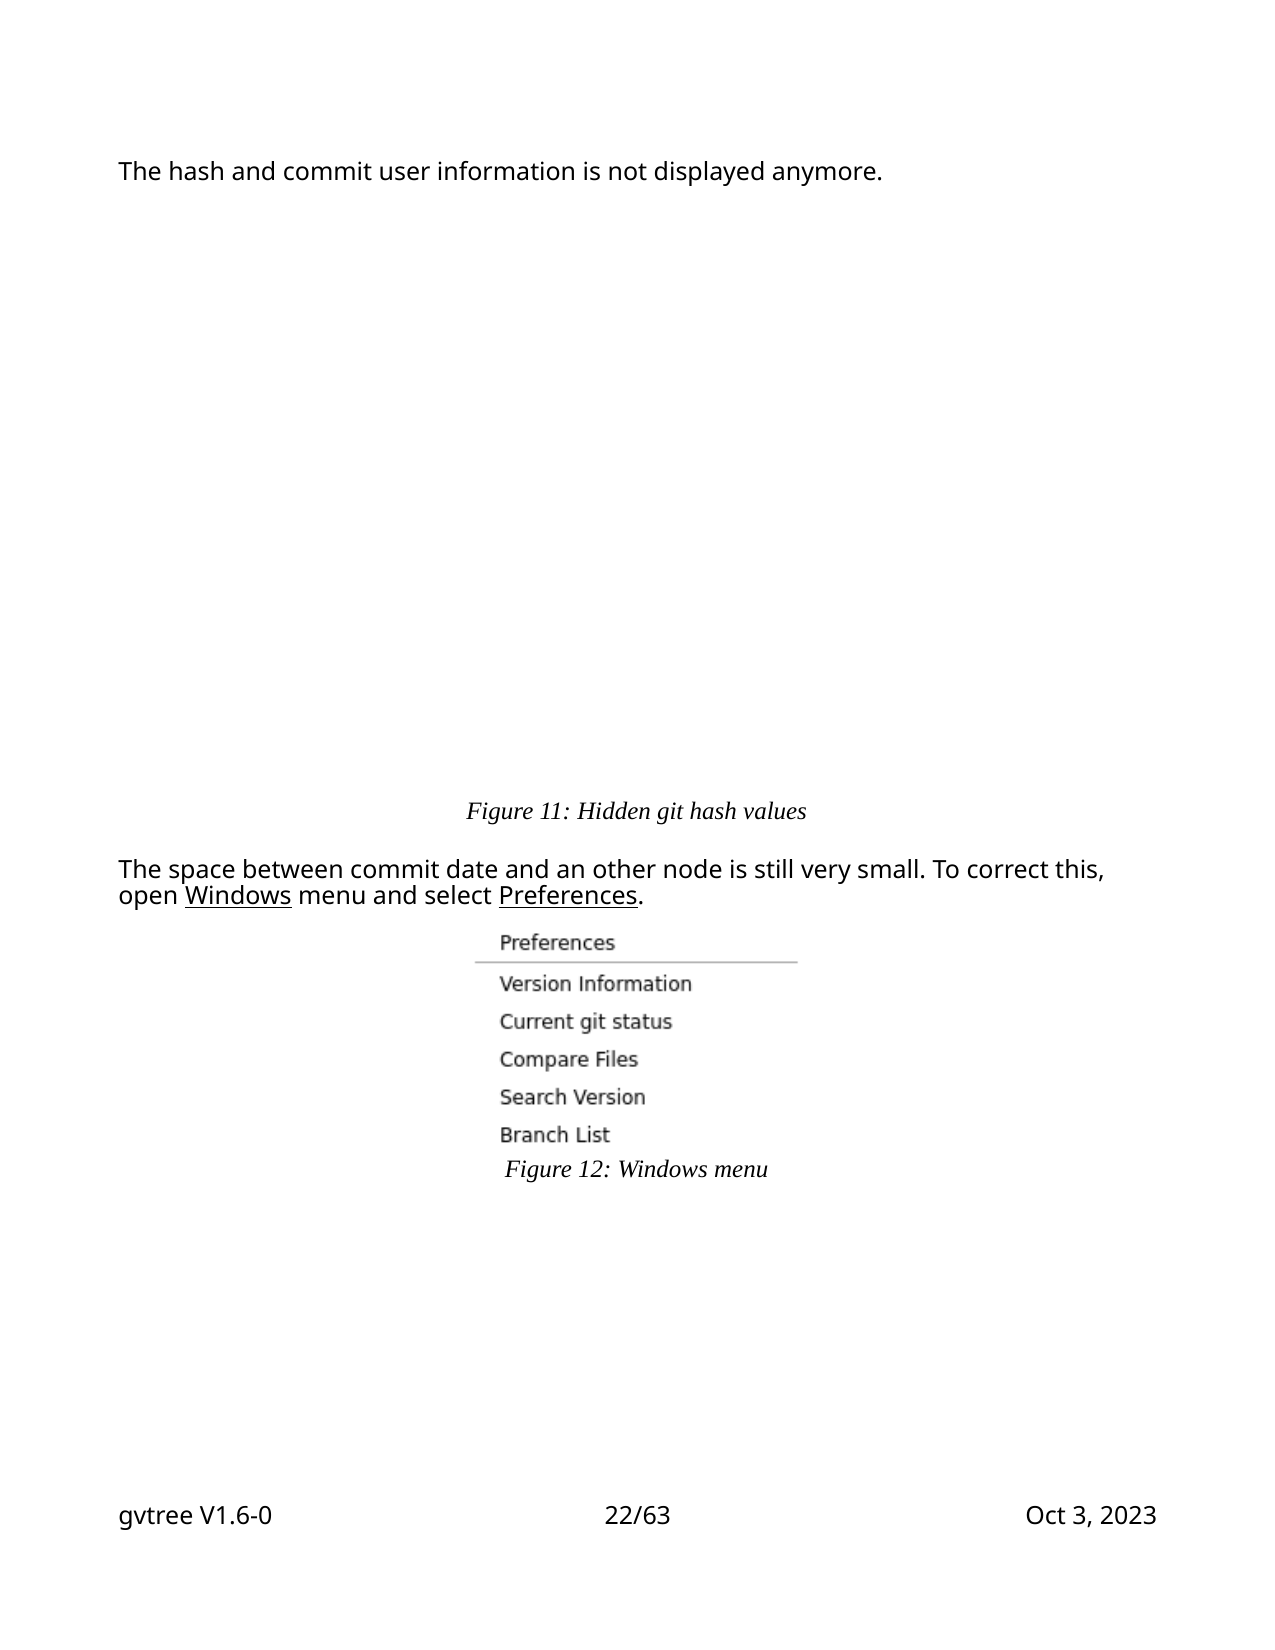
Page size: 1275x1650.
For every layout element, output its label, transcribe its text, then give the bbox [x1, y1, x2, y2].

text Figure 12: Windows menu [475, 1154, 800, 1183]
text The hash and commit user information is not displayed anymore. [118, 159, 1157, 186]
text Figure 11: Hidden git hash values [240, 213, 1035, 824]
text The space between commit date and an other node is still very small. To correct this, open Windows menu and select Preferences. [118, 857, 1157, 910]
picture [472, 924, 803, 1154]
